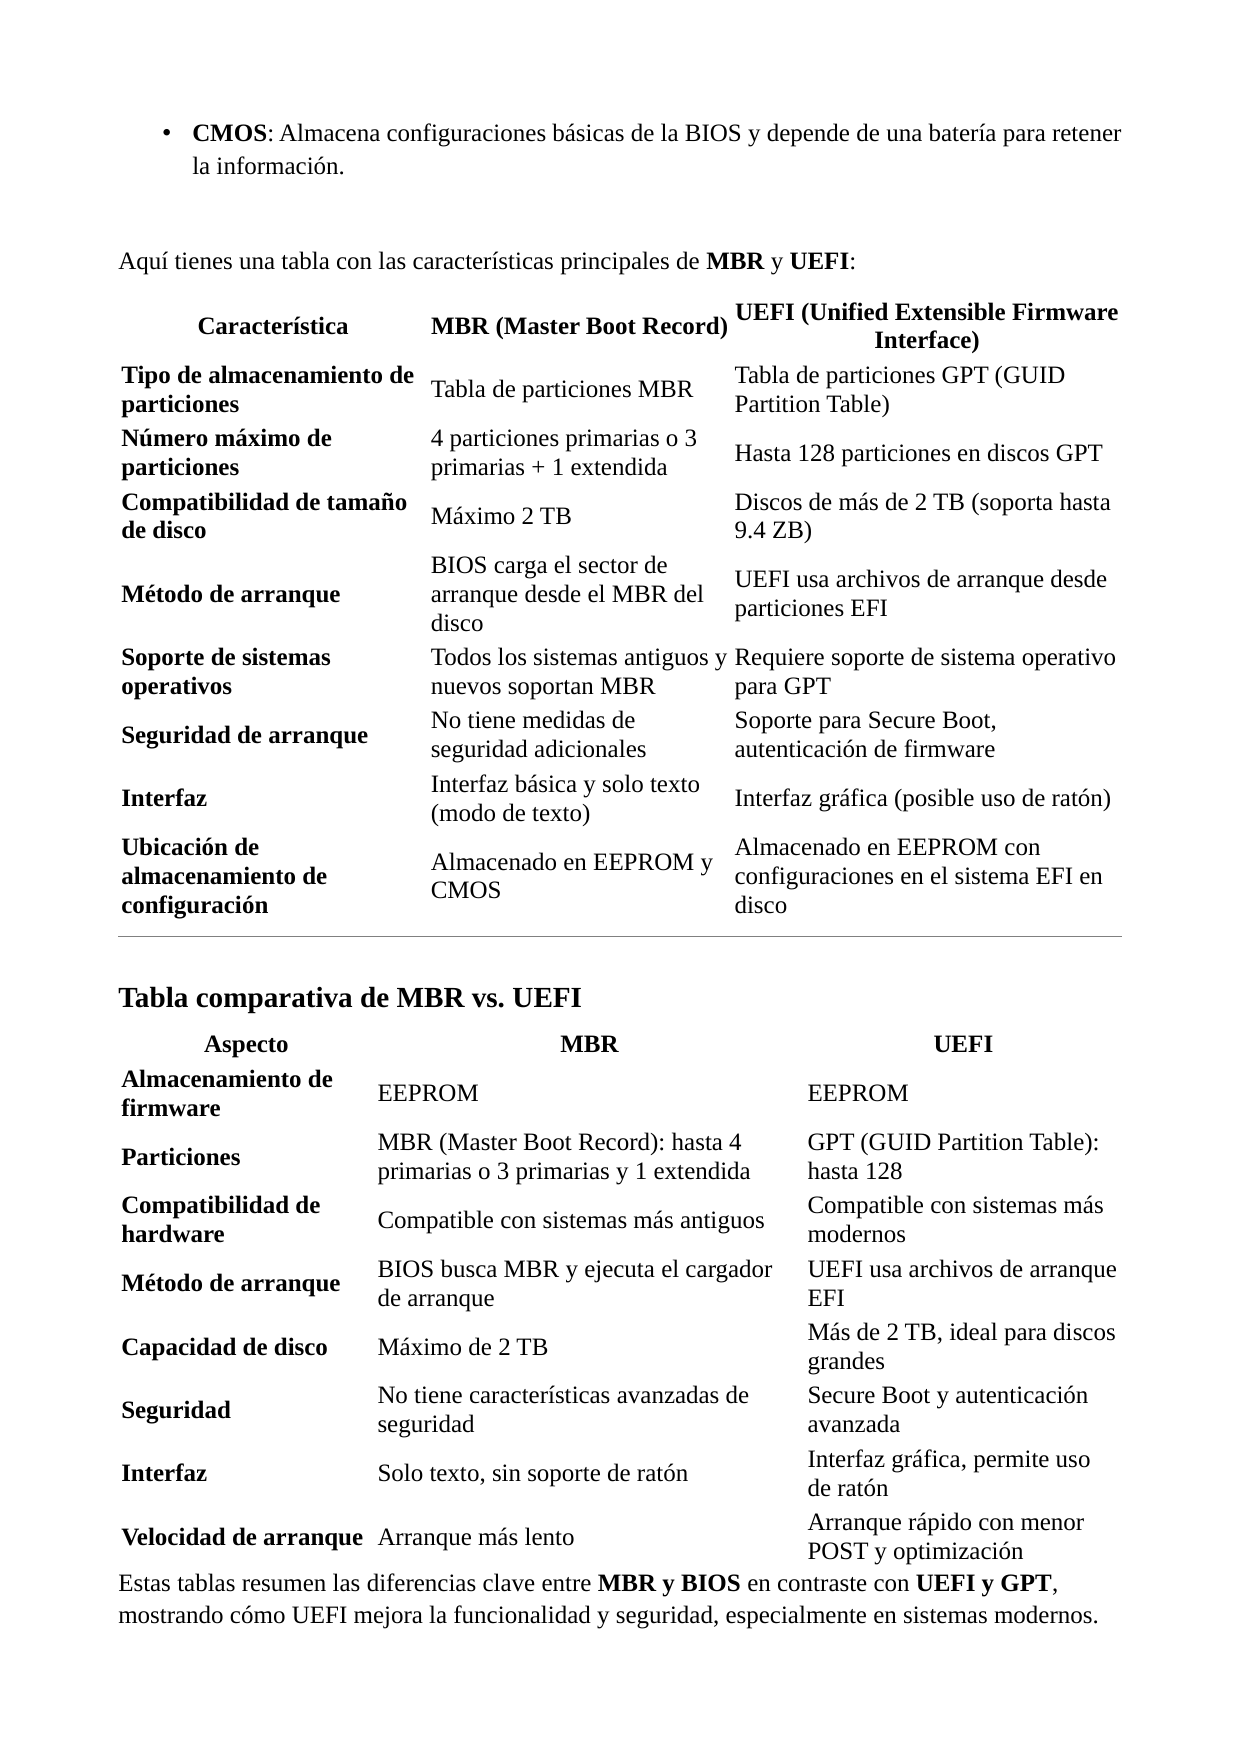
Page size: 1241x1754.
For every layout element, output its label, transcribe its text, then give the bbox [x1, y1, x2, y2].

table_cell Máximo de 2 TB [374, 1314, 804, 1378]
table_header MBR [374, 1026, 804, 1061]
table_cell Almacenado en EEPROM con configuraciones en el sistema EFI en disco [731, 829, 1122, 921]
table_cell Compatible con sistemas más modernos [804, 1188, 1122, 1251]
table_cell Máximo 2 TB [428, 484, 731, 547]
table_cell Tabla de particiones MBR [428, 357, 731, 421]
table_cell Interfaz [118, 766, 428, 829]
table_cell Más de 2 TB, ideal para discos grandes [804, 1314, 1122, 1378]
table_cell UEFI usa archivos de arranque EFI [804, 1251, 1122, 1314]
table_cell Interfaz [118, 1441, 374, 1504]
table_cell Tipo de almacenamiento de particiones [118, 357, 428, 421]
table_cell EEPROM [374, 1061, 804, 1124]
table_cell MBR (Master Boot Record): hasta 4 primarias o 3 primarias y 1 extendida [374, 1124, 804, 1188]
table_cell Compatible con sistemas más antiguos [374, 1188, 804, 1251]
text Estas tablas resumen las diferencias clave entre MBR y BIOS en contraste con UEFI y GPT, mostrando cómo UEFI mejora la funcionalidad y seguridad, especialmente en sistemas modernos. [118, 1568, 1122, 1629]
table_cell BIOS busca MBR y ejecuta el cargador de arranque [374, 1251, 804, 1314]
table_cell UEFI usa archivos de arranque desde particiones EFI [731, 547, 1122, 639]
table_header MBR (Master Boot Record) [428, 294, 731, 357]
list CMOS: Almacena configuraciones básicas de la BIOS y depende de una batería para retener la información. [162, 118, 1122, 180]
table_header UEFI (Unified Extensible Firmware Interface) [731, 294, 1122, 357]
table_cell Número máximo de particiones [118, 421, 428, 484]
table_cell No tiene características avanzadas de seguridad [374, 1378, 804, 1441]
table_cell EEPROM [804, 1061, 1122, 1124]
table_cell BIOS carga el sector de arranque desde el MBR del disco [428, 547, 731, 639]
table_cell Ubicación de almacenamiento de configuración [118, 829, 428, 921]
table_cell GPT (GUID Partition Table): hasta 128 [804, 1124, 1122, 1188]
table_cell Seguridad [118, 1378, 374, 1441]
table_cell Solo texto, sin soporte de ratón [374, 1441, 804, 1504]
table_cell Almacenamiento de firmware [118, 1061, 374, 1124]
text Aquí tienes una tabla con las características principales de MBR y UEFI: [118, 246, 1122, 275]
table_cell Seguridad de arranque [118, 703, 428, 766]
table_cell Requiere soporte de sistema operativo para GPT [731, 639, 1122, 703]
table_cell Método de arranque [118, 547, 428, 639]
table_cell Tabla de particiones GPT (GUID Partition Table) [731, 357, 1122, 421]
table_cell Interfaz gráfica, permite uso de ratón [804, 1441, 1122, 1504]
subtitle Tabla comparativa de MBR vs. UEFI [118, 980, 1122, 1014]
table_cell Velocidad de arranque [118, 1504, 374, 1568]
table_cell Arranque más lento [374, 1504, 804, 1568]
table_cell Capacidad de disco [118, 1314, 374, 1378]
table_cell Secure Boot y autenticación avanzada [804, 1378, 1122, 1441]
table_cell Almacenado en EEPROM y CMOS [428, 829, 731, 921]
table_cell Compatibilidad de hardware [118, 1188, 374, 1251]
table_cell 4 particiones primarias o 3 primarias + 1 extendida [428, 421, 731, 484]
table_cell Todos los sistemas antiguos y nuevos soportan MBR [428, 639, 731, 703]
table_cell Hasta 128 particiones en discos GPT [731, 421, 1122, 484]
table_cell Compatibilidad de tamaño de disco [118, 484, 428, 547]
table_cell Arranque rápido con menor POST y optimización [804, 1504, 1122, 1568]
table_cell Método de arranque [118, 1251, 374, 1314]
table_cell Soporte para Secure Boot, autenticación de firmware [731, 703, 1122, 766]
table_cell Particiones [118, 1124, 374, 1188]
table_cell No tiene medidas de seguridad adicionales [428, 703, 731, 766]
table_cell Discos de más de 2 TB (soporta hasta 9.4 ZB) [731, 484, 1122, 547]
table_header Característica [118, 294, 428, 357]
table_header UEFI [804, 1026, 1122, 1061]
table_header Aspecto [118, 1026, 374, 1061]
table_cell Interfaz básica y solo texto (modo de texto) [428, 766, 731, 829]
table_cell Interfaz gráfica (posible uso de ratón) [731, 766, 1122, 829]
table_cell Soporte de sistemas operativos [118, 639, 428, 703]
